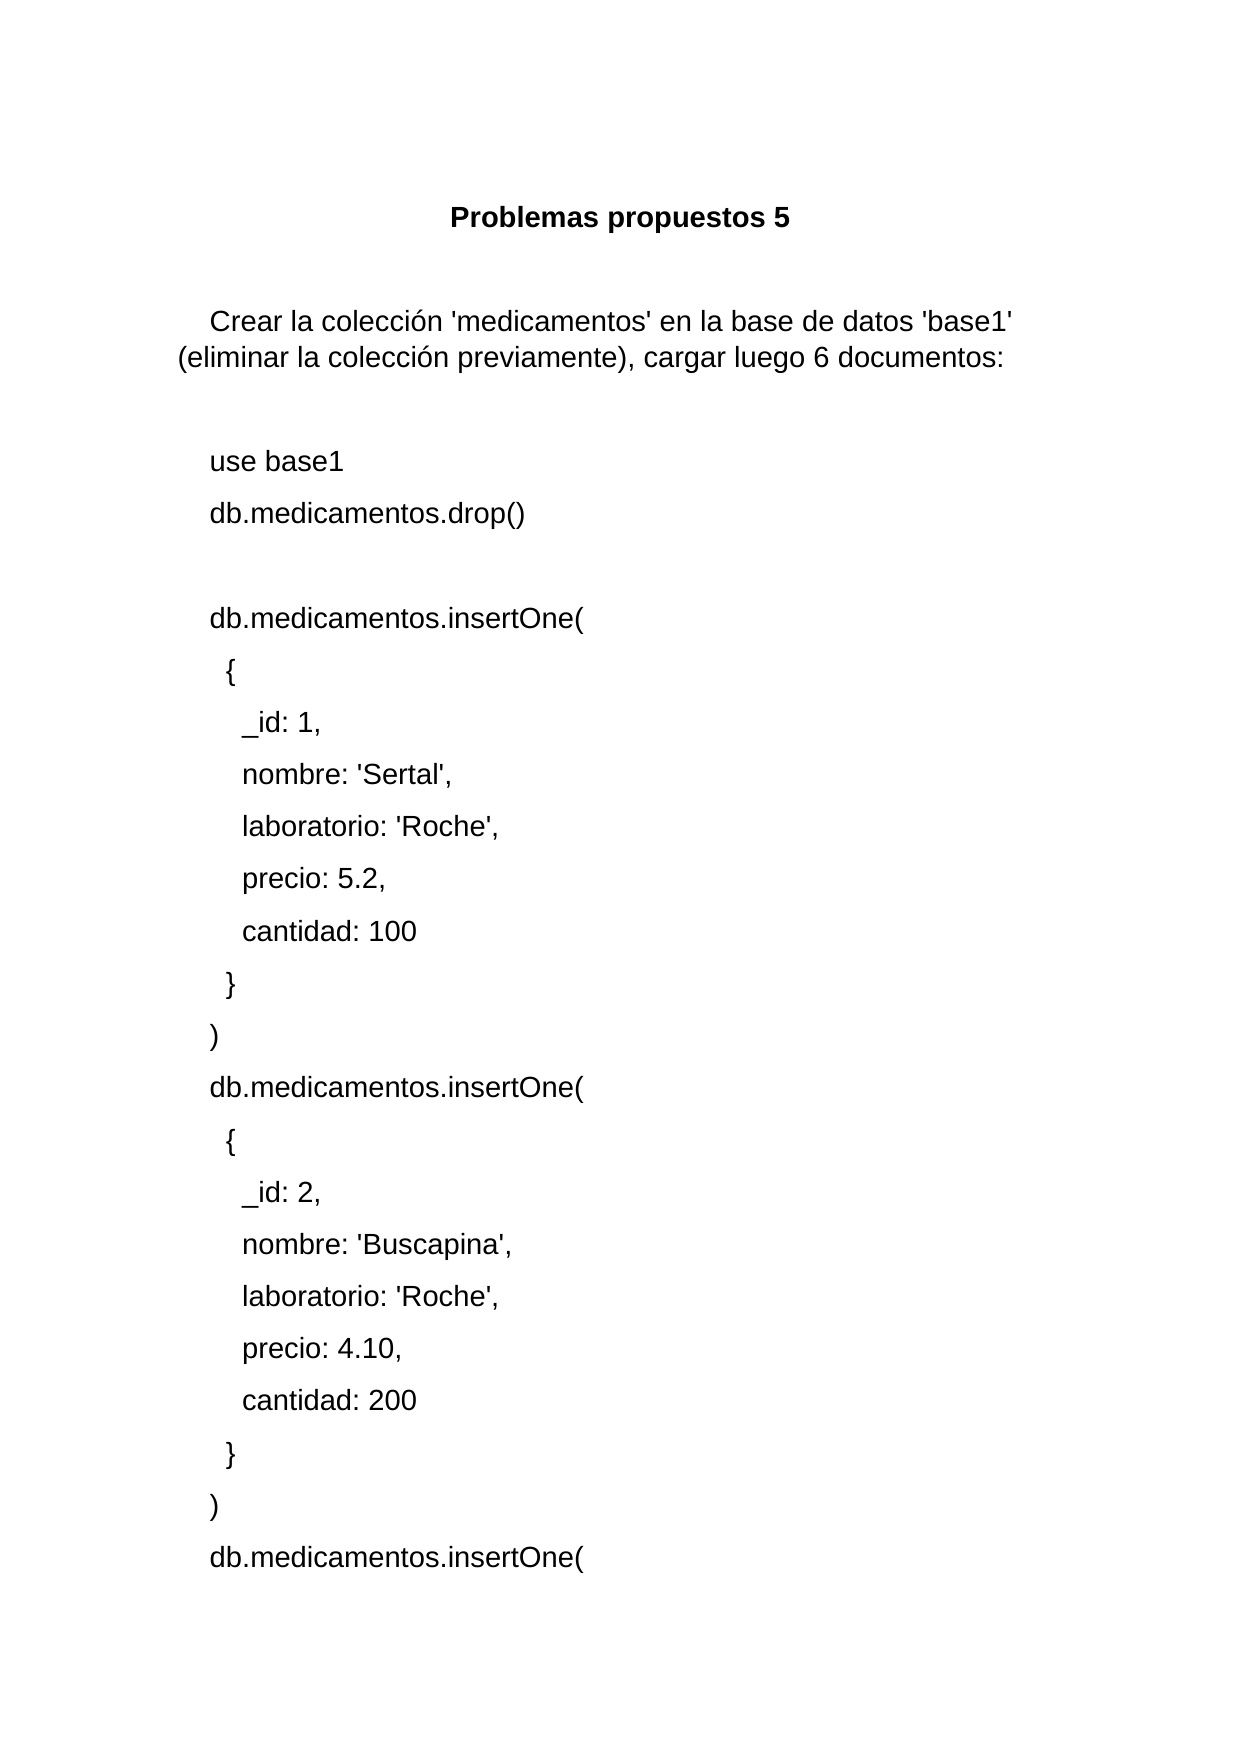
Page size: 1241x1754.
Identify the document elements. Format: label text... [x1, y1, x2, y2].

text use base1 [177, 444, 1063, 478]
text } [177, 1436, 1063, 1469]
text { [177, 653, 1063, 686]
text ) [177, 1018, 1063, 1052]
text _id: 2, [177, 1175, 1063, 1208]
text precio: 4.10, [177, 1331, 1063, 1365]
text precio: 5.2, [177, 862, 1063, 895]
text db.medicamentos.insertOne( [177, 1540, 1063, 1573]
text cantidad: 100 [177, 914, 1063, 947]
text ) [177, 1488, 1063, 1521]
text Crear la colección 'medicamentos' en la base de datos 'base1' (eliminar la colección previamente), cargar luego 6 documentos: [177, 304, 1063, 373]
text laboratorio: 'Roche', [177, 809, 1063, 843]
text db.medicamentos.insertOne( [177, 601, 1063, 634]
text nombre: 'Sertal', [177, 757, 1063, 791]
text db.medicamentos.drop() [177, 496, 1063, 530]
text laboratorio: 'Roche', [177, 1279, 1063, 1313]
text db.medicamentos.insertOne( [177, 1070, 1063, 1104]
text Problemas propuestos 5 [177, 200, 1063, 233]
text cantidad: 200 [177, 1383, 1063, 1417]
text _id: 1, [177, 705, 1063, 738]
text { [177, 1122, 1063, 1156]
text } [177, 966, 1063, 999]
text nombre: 'Buscapina', [177, 1227, 1063, 1260]
